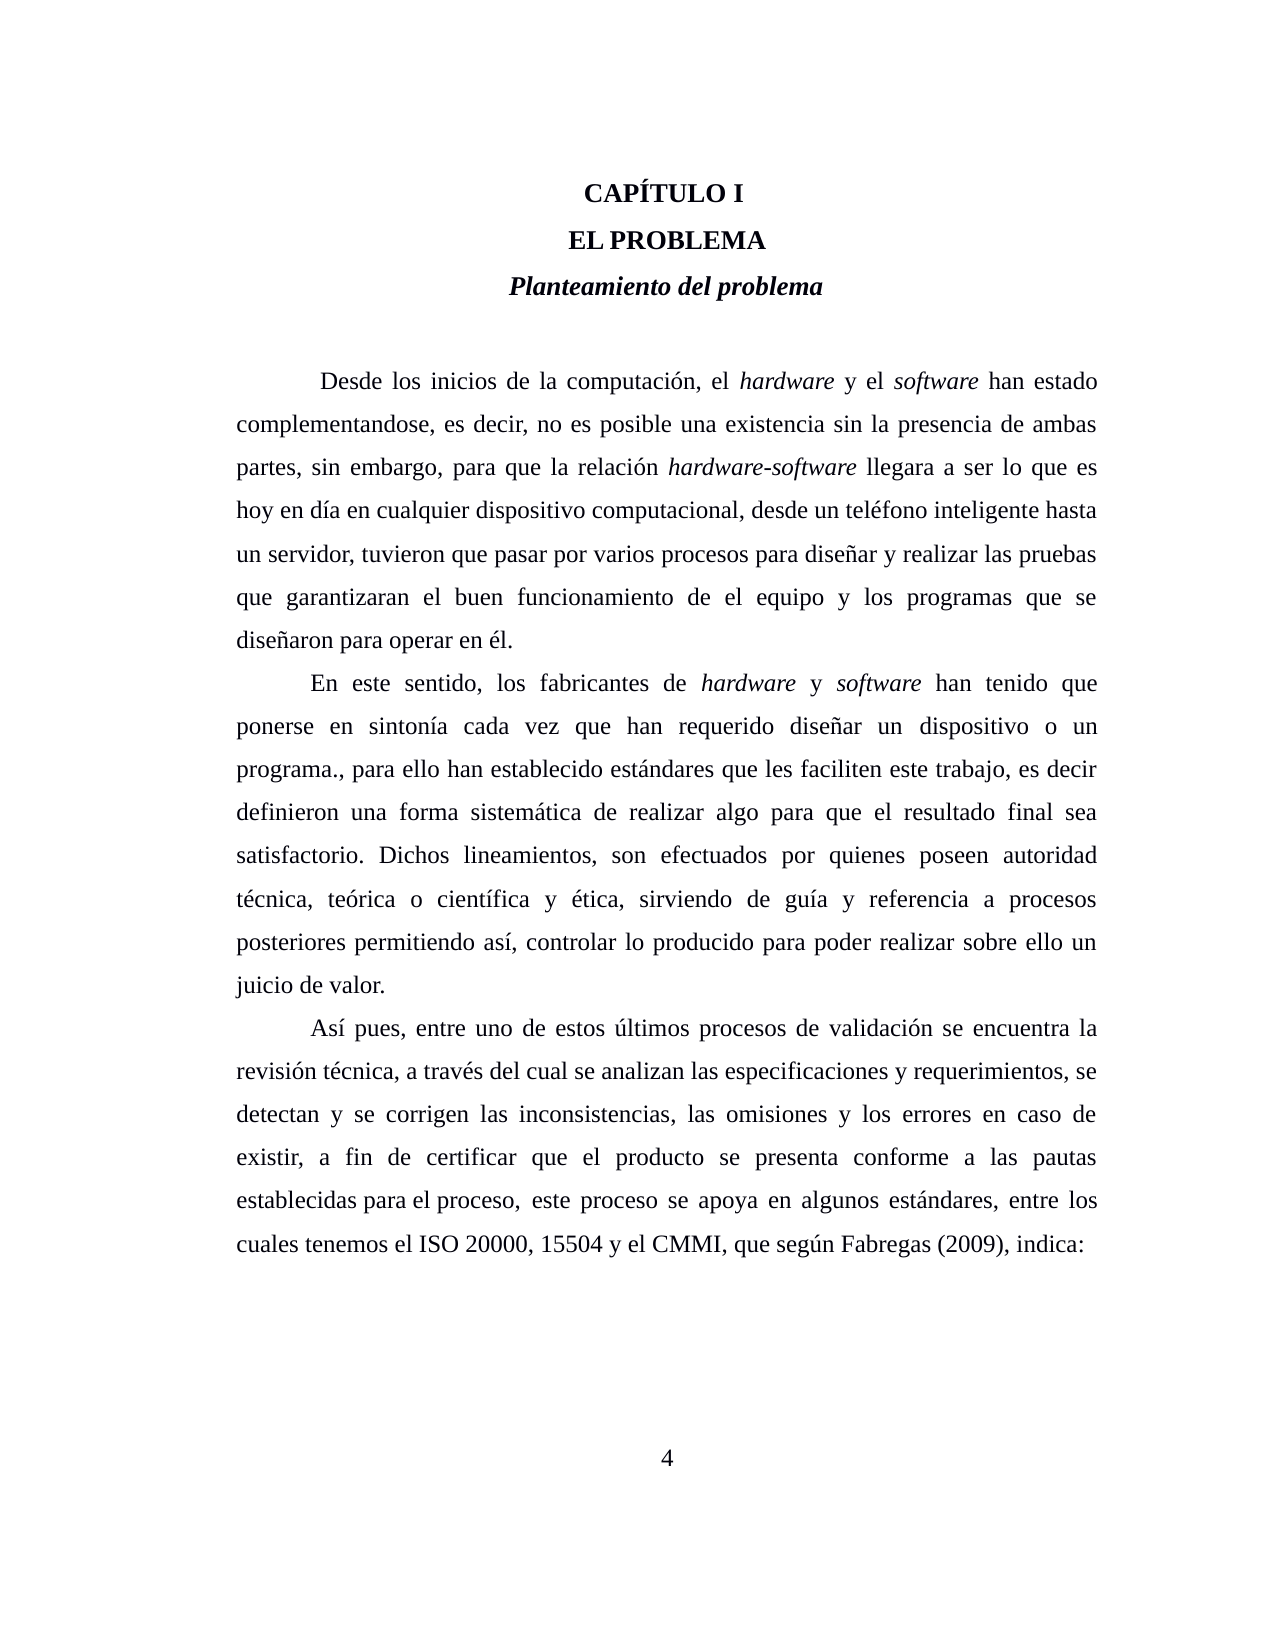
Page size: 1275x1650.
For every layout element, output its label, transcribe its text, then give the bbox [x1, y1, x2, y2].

text Desde los inicios de la computación, el hardware y el software han estado complementandose, es decir, no es posible una existencia sin la presencia de ambas partes, sin embargo, para que la relación hardware-software llegara a ser lo que es hoy en día en cualquier dispositivo computacional, desde un teléfono inteligente hasta un servidor, tuvieron que pasar por varios procesos para diseñar y realizar las pruebas que garantizaran el buen funcionamiento de el equipo y los programas que se diseñaron para operar en él. [236, 364, 1098, 654]
text Así pues, entre uno de estos últimos procesos de validación se encuentra la revisión técnica, a través del cual se analizan las especificaciones y requerimientos, se detectan y se corrigen las inconsistencias, las omisiones y los errores en caso de existir, a fin de certificar que el producto se presenta conforme a las pautas establecidas para el proceso, este proceso se apoya en algunos estándares, entre los cuales tenemos el ISO 20000, 15504 y el CMMI, que según Fabregas (2009), indica: [236, 1013, 1098, 1257]
subtitle CAPÍTULO I EL PROBLEMA [236, 177, 1098, 255]
text En este sentido, los fabricantes de hardware y software han tenido que ponerse en sintonía cada vez que han requerido diseñar un dispositivo o un programa., para ello han establecido estándares que les faciliten este trabajo, es decir definieron una forma sistemática de realizar algo para que el resultado final sea satisfactorio. Dichos lineamientos, son efectuados por quienes poseen autoridad técnica, teórica o científica y ética, sirviendo de guía y referencia a procesos posteriores permitiendo así, controlar lo producido para poder realizar sobre ello un juicio de valor. [236, 668, 1098, 999]
subtitle Planteamiento del problema [236, 271, 1098, 302]
